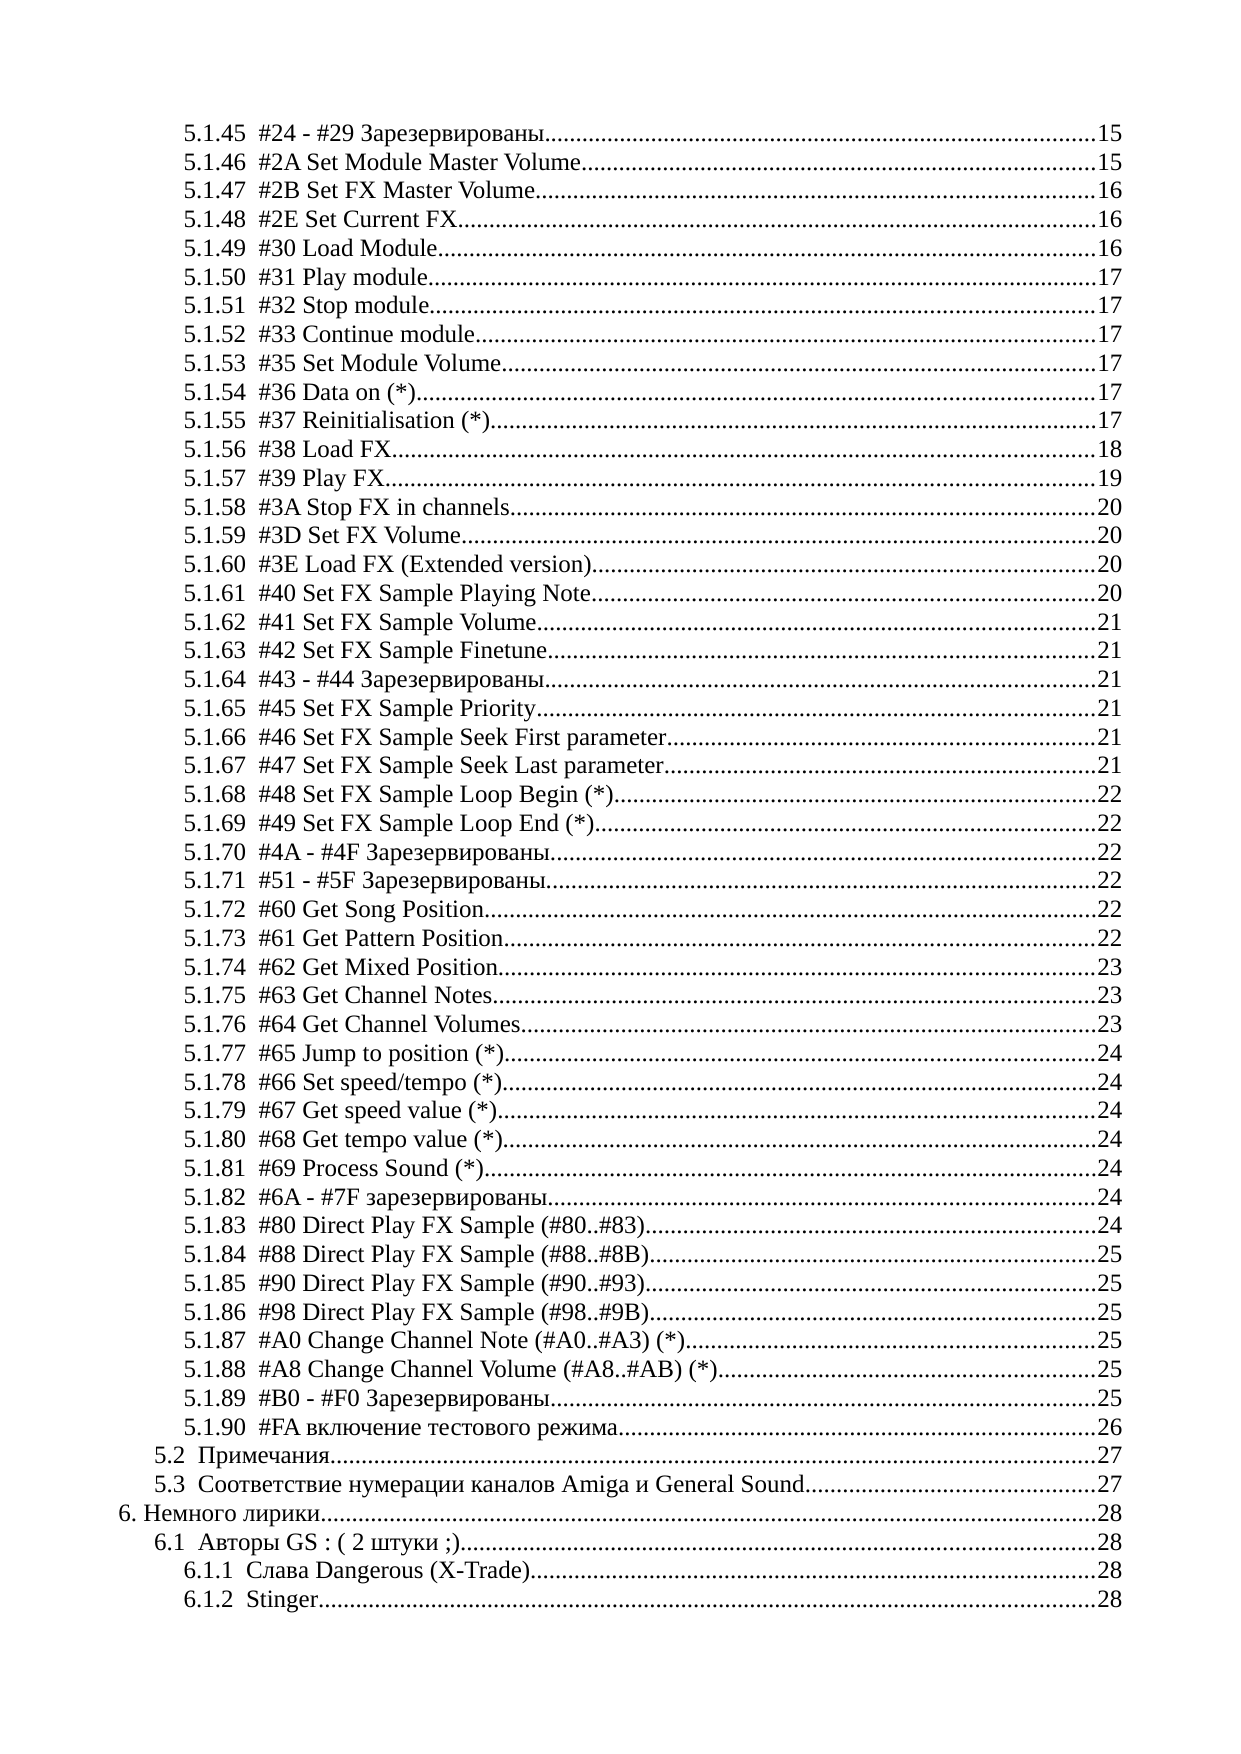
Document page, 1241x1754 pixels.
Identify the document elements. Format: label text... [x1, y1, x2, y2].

text 5.1.49 #30 Load Module 16 [177, 233, 1122, 262]
text 5.1.53 #35 Set Module Volume 17 [177, 348, 1122, 377]
text 5.1.77 #65 Jump to position (*) 24 [177, 1038, 1122, 1067]
text 5.1.83 #80 Direct Play FX Sample (#80..#83) 24 [177, 1211, 1122, 1239]
text 5.1.90 #FA включение тестового режима 26 [177, 1412, 1122, 1441]
text 6. Heмнoгo лиpики... 28 [118, 1498, 1122, 1527]
text 5.1.47 #2B Set FX Master Volume 16 [177, 176, 1122, 204]
text 5.1.70 #4A - #4F Зарезервированы. 22 [177, 837, 1122, 866]
text 5.1.65 #45 Set FX Sample Priority 21 [177, 693, 1122, 722]
text 5.1.71 #51 - #5F Зарезервированы. 22 [177, 866, 1122, 894]
text 5.1.63 #42 Set FX Sample Finetune 21 [177, 636, 1122, 664]
text 5.1.56 #38 Load FX 18 [177, 434, 1122, 463]
text 5.1.59 #3D Set FX Volume 20 [177, 521, 1122, 549]
text 5.1.75 #63 Get Channel Notes 23 [177, 981, 1122, 1009]
text 5.1.80 #68 Get tempo value (*) 24 [177, 1124, 1122, 1153]
text 5.1.86 #98 Direct Play FX Sample (#98..#9B) 25 [177, 1297, 1122, 1326]
text 5.1.82 #6A - #7F зарезервированы. 24 [177, 1182, 1122, 1211]
text 5.1.58 #3A Stop FX in channels 20 [177, 492, 1122, 521]
text 5.1.60 #3E Load FX (Extended version) 20 [177, 549, 1122, 578]
text 5.1.67 #47 Set FX Sample Seek Last parameter 21 [177, 751, 1122, 779]
text 5.1.72 #60 Get Song Position 22 [177, 894, 1122, 923]
text 5.1.68 #48 Set FX Sample Loop Begin (*) 22 [177, 779, 1122, 808]
text 6.1.1 Cлaвa Dangеrous (X-Tradе) 28 [177, 1556, 1122, 1584]
text 5.1.84 #88 Direct Play FX Sample (#88..#8B) 25 [177, 1239, 1122, 1268]
text 5.1.88 #A8 Change Channel Volume (#A8..#AB) (*) 25 [177, 1354, 1122, 1383]
text 5.3 Соответствие нумерации каналов Amiga и General Sound 27 [148, 1469, 1122, 1498]
text 5.1.78 #66 Set speed/tempo (*) 24 [177, 1067, 1122, 1096]
text 5.1.52 #33 Continue module 17 [177, 319, 1122, 348]
text 5.1.76 #64 Get Channel Volumes 23 [177, 1009, 1122, 1038]
text 5.1.73 #61 Get Pattern Position 22 [177, 923, 1122, 952]
text 5.1.54 #36 Data on (*) 17 [177, 377, 1122, 406]
text 5.1.45 #24 - #29 Зарезервированы. 15 [177, 118, 1122, 147]
text 5.1.66 #46 Set FX Sample Seek First parameter 21 [177, 722, 1122, 751]
text 5.1.81 #69 Process Sound (*) 24 [177, 1153, 1122, 1182]
text 5.1.89 #B0 - #F0 Зарезервированы 25 [177, 1383, 1122, 1412]
text 5.1.79 #67 Get speed value (*) 24 [177, 1096, 1122, 1124]
text 5.1.74 #62 Get Mixed Position 23 [177, 952, 1122, 981]
text 5.1.69 #49 Set FX Sample Loop End (*) 22 [177, 808, 1122, 837]
text 5.1.61 #40 Set FX Sample Playing Note 20 [177, 578, 1122, 607]
text 5.1.62 #41 Set FX Sample Volume 21 [177, 607, 1122, 636]
text 6.1.2 Stingеr 28 [177, 1584, 1122, 1613]
text 5.1.48 #2E Set Current FX 16 [177, 204, 1122, 233]
text 5.1.50 #31 Play module 17 [177, 262, 1122, 291]
text 5.1.85 #90 Direct Play FX Sample (#90..#93) 25 [177, 1268, 1122, 1297]
text 5.1.55 #37 Reinitialisation (*) 17 [177, 406, 1122, 434]
text 6.1 Автopы GS : ( 2 штуки ;) 28 [148, 1527, 1122, 1556]
text 5.1.57 #39 Play FX 19 [177, 463, 1122, 492]
text 5.1.51 #32 Stop module 17 [177, 291, 1122, 319]
text 5.2 Примечания 27 [148, 1441, 1122, 1469]
text 5.1.46 #2A Set Module Master Volume 15 [177, 147, 1122, 176]
text 5.1.64 #43 - #44 Зарезервированы. 21 [177, 664, 1122, 693]
text 5.1.87 #A0 Change Channel Note (#A0..#A3) (*) 25 [177, 1326, 1122, 1354]
